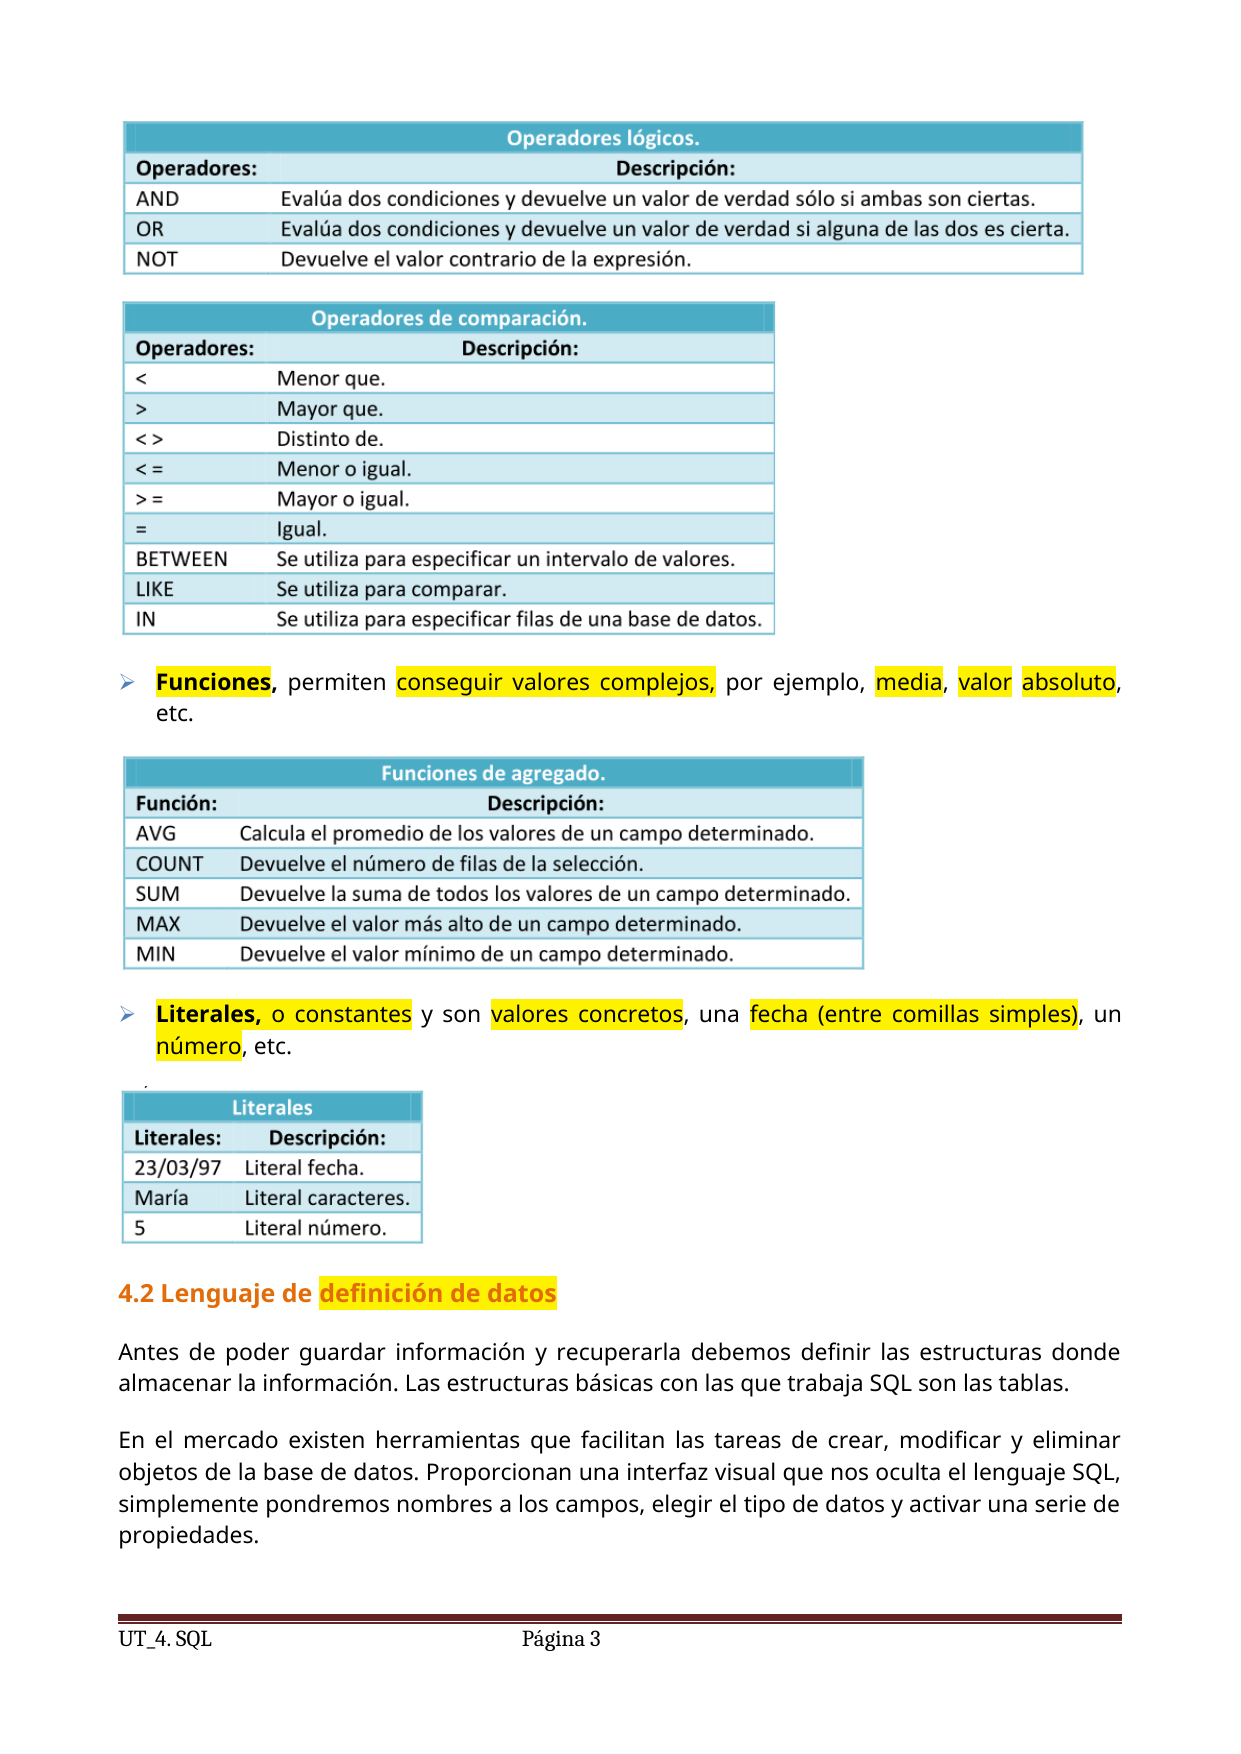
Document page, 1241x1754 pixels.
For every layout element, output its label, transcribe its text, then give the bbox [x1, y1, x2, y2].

picture [121, 1086, 428, 1251]
list Funciones, permiten conseguir valores complejos, por ejemplo, media, valor absoluto, etc. [118, 665, 1122, 728]
text En el mercado existen herramientas que facilitan las tareas de crear, modificar y eliminar objetos de la base de datos. Proporcionan una interfaz visual que nos oculta el lenguaje SQL, simplemente pondremos nombres a los campos, elegir el tipo de datos y activar una serie de propiedades. [118, 1424, 1122, 1551]
list Literales, o constantes y son valores concretos, una fecha (entre comillas simples), un número, etc. [118, 998, 1122, 1061]
picture [121, 753, 867, 973]
picture [118, 118, 1085, 276]
text Antes de poder guardar información y recuperarla debemos definir las estructuras donde almacenar la información. Las estructuras básicas con las que trabaja SQL son las tablas. [118, 1335, 1122, 1399]
picture [121, 300, 775, 640]
text 4.2 Lenguaje de definición de datos [118, 1276, 1122, 1310]
